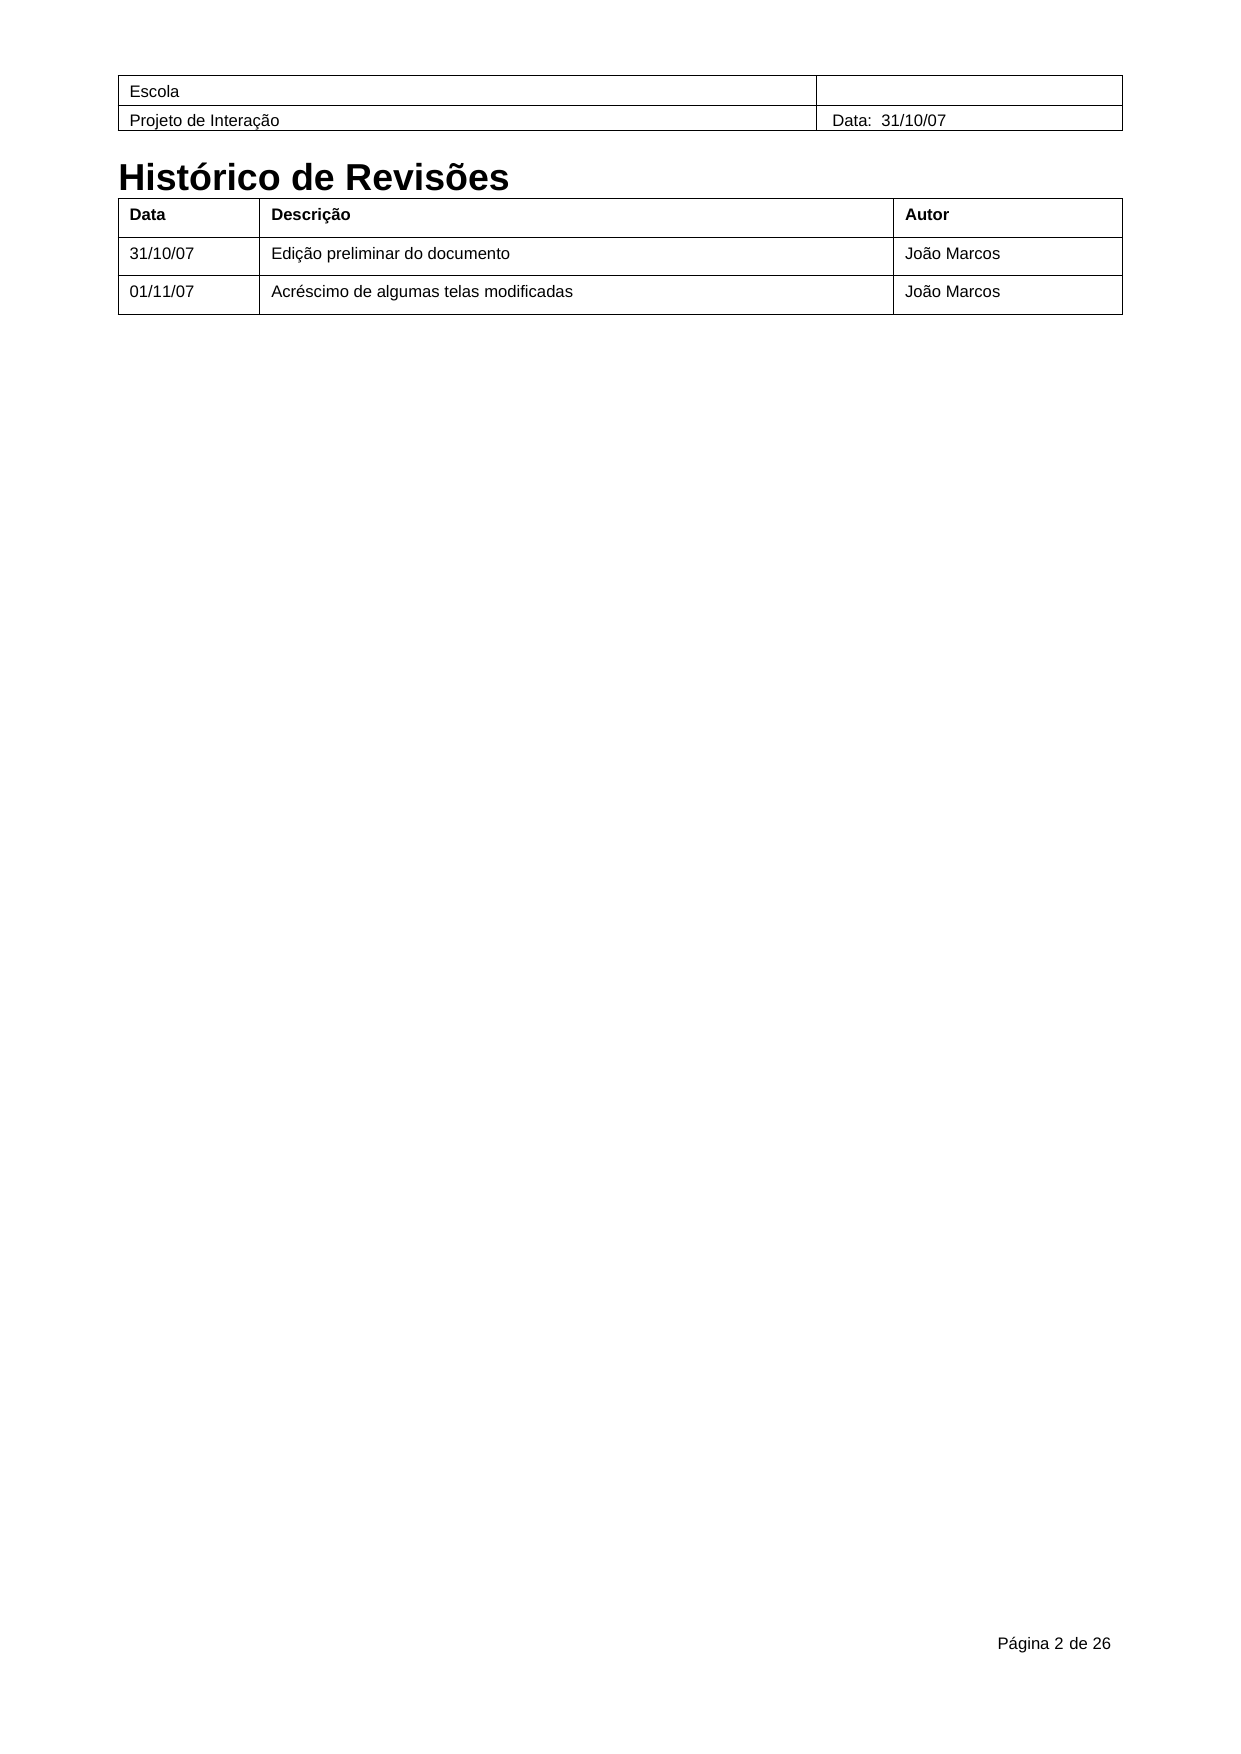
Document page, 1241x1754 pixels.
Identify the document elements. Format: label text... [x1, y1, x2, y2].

table_cell João Marcos [894, 276, 1122, 314]
table_cell Acréscimo de algumas telas modificadas [260, 276, 893, 314]
table_header Data [119, 199, 259, 237]
table_cell Edição preliminar do documento [260, 238, 893, 275]
table_header Descrição [260, 199, 893, 237]
table_header Autor [894, 199, 1122, 237]
table_cell 31/10/07 [119, 238, 259, 275]
table_cell João Marcos [894, 238, 1122, 275]
table_cell 01/11/07 [119, 276, 259, 314]
title Histórico de Revisões [118, 156, 1122, 198]
